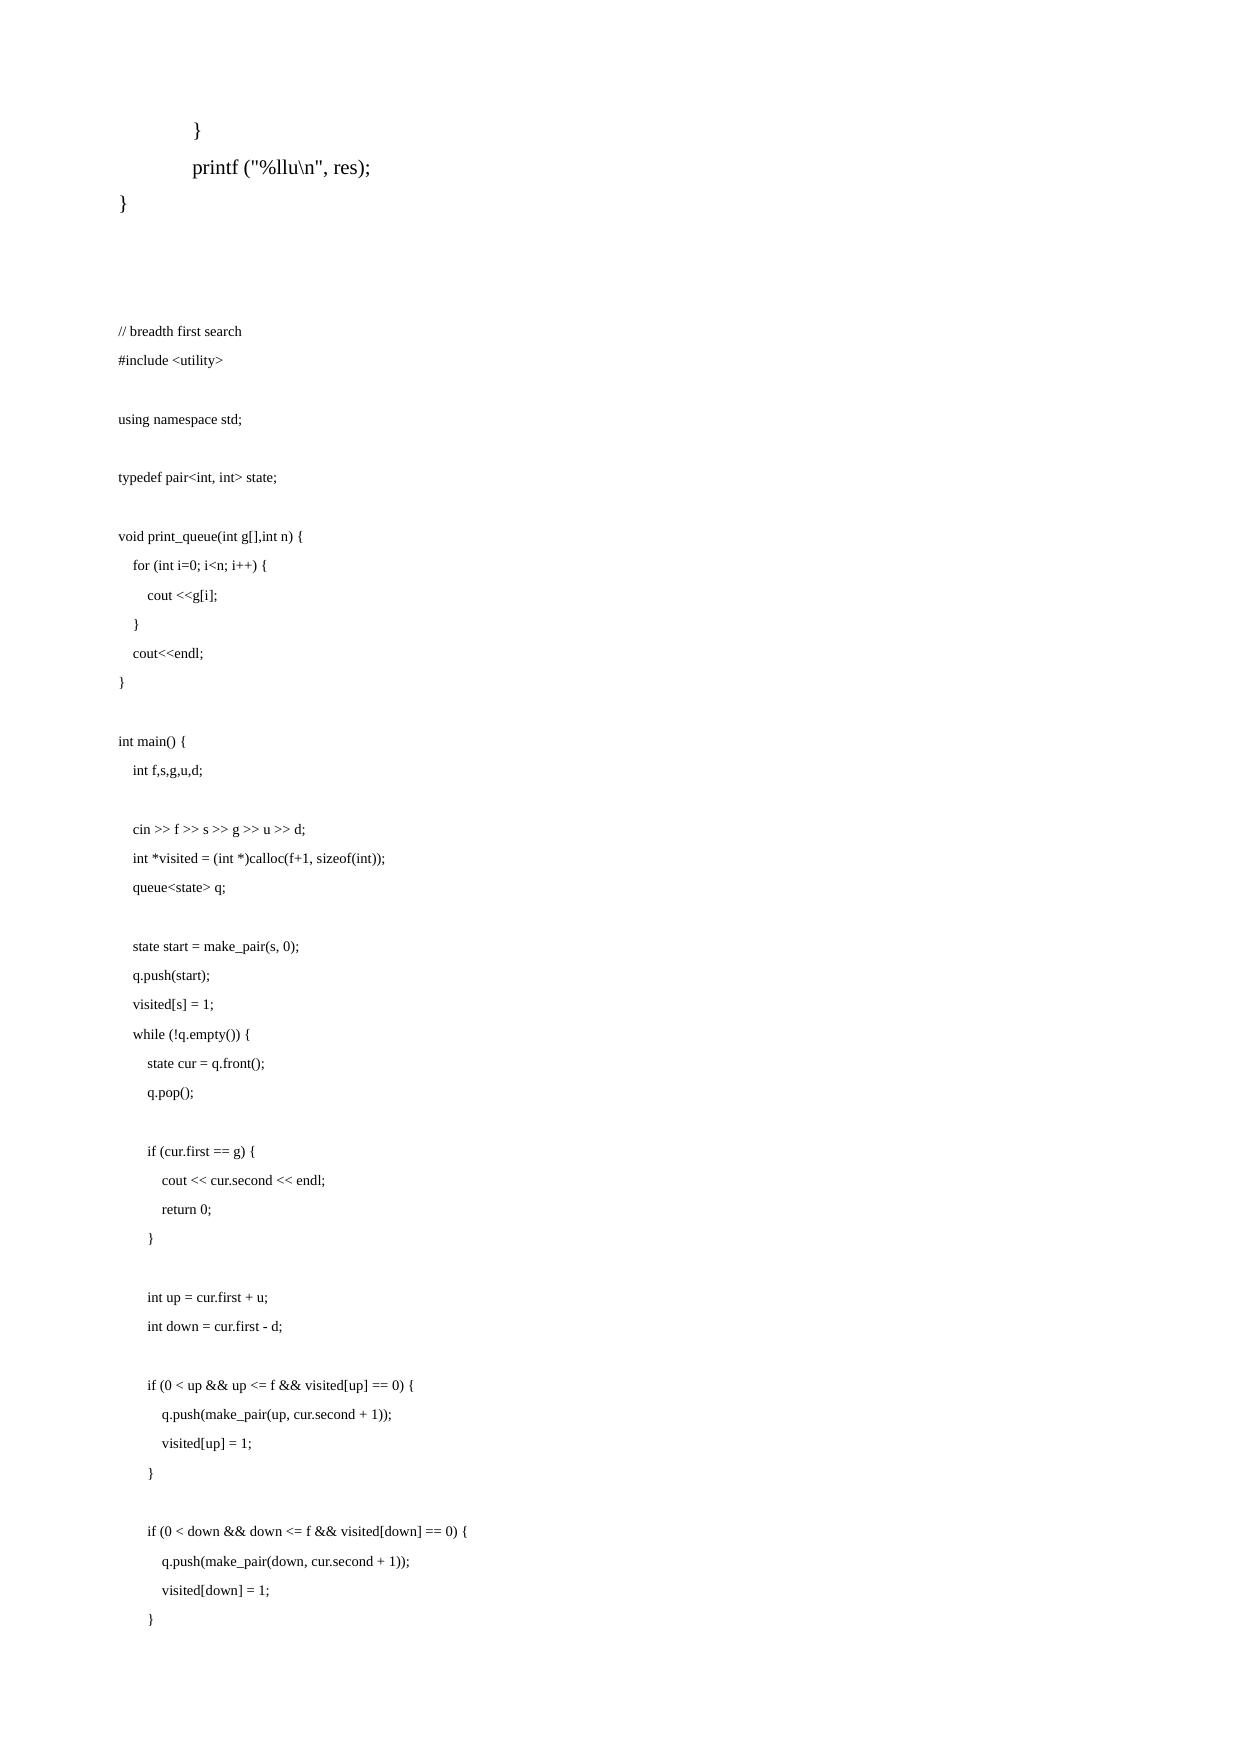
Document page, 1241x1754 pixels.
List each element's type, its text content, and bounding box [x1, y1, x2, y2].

text // breadth first search [118, 323, 1122, 340]
text visited[up] = 1; [118, 1435, 1122, 1452]
text using namespace std; [118, 411, 1122, 427]
text q.push(make_pair(up, cur.second + 1)); [118, 1406, 1122, 1423]
text printf ("%llu\n", res); [118, 155, 1122, 179]
text if (cur.first == g) { [118, 1142, 1122, 1159]
text cout<<endl; [118, 645, 1122, 662]
text q.pop(); [118, 1084, 1122, 1101]
text int up = cur.first + u; [118, 1289, 1122, 1306]
text while (!q.empty()) { [118, 1025, 1122, 1042]
text state start = make_pair(s, 0); [118, 938, 1122, 954]
text visited[s] = 1; [118, 996, 1122, 1013]
text return 0; [118, 1201, 1122, 1218]
text q.push(make_pair(down, cur.second + 1)); [118, 1552, 1122, 1569]
text int main() { [118, 733, 1122, 749]
text int f,s,g,u,d; [118, 762, 1122, 779]
text int down = cur.first - d; [118, 1318, 1122, 1335]
text cout <<g[i]; [118, 586, 1122, 603]
text } [118, 1464, 1122, 1481]
text } [118, 616, 1122, 632]
text void print_queue(int g[],int n) { [118, 528, 1122, 544]
text } [118, 1611, 1122, 1628]
text typedef pair<int, int> state; [118, 469, 1122, 486]
text #include <utility> [118, 352, 1122, 369]
text } [118, 1230, 1122, 1247]
text visited[down] = 1; [118, 1582, 1122, 1598]
text } [118, 674, 1122, 691]
text for (int i=0; i<n; i++) { [118, 557, 1122, 574]
text queue<state> q; [118, 879, 1122, 896]
text int *visited = (int *)calloc(f+1, sizeof(int)); [118, 850, 1122, 867]
text if (0 < down && down <= f && visited[down] == 0) { [118, 1523, 1122, 1540]
text } [118, 191, 1122, 215]
text state cur = q.front(); [118, 1055, 1122, 1071]
text q.push(start); [118, 967, 1122, 984]
text if (0 < up && up <= f && visited[up] == 0) { [118, 1377, 1122, 1393]
text cout << cur.second << endl; [118, 1172, 1122, 1188]
text cin >> f >> s >> g >> u >> d; [118, 821, 1122, 837]
text } [118, 118, 1122, 142]
